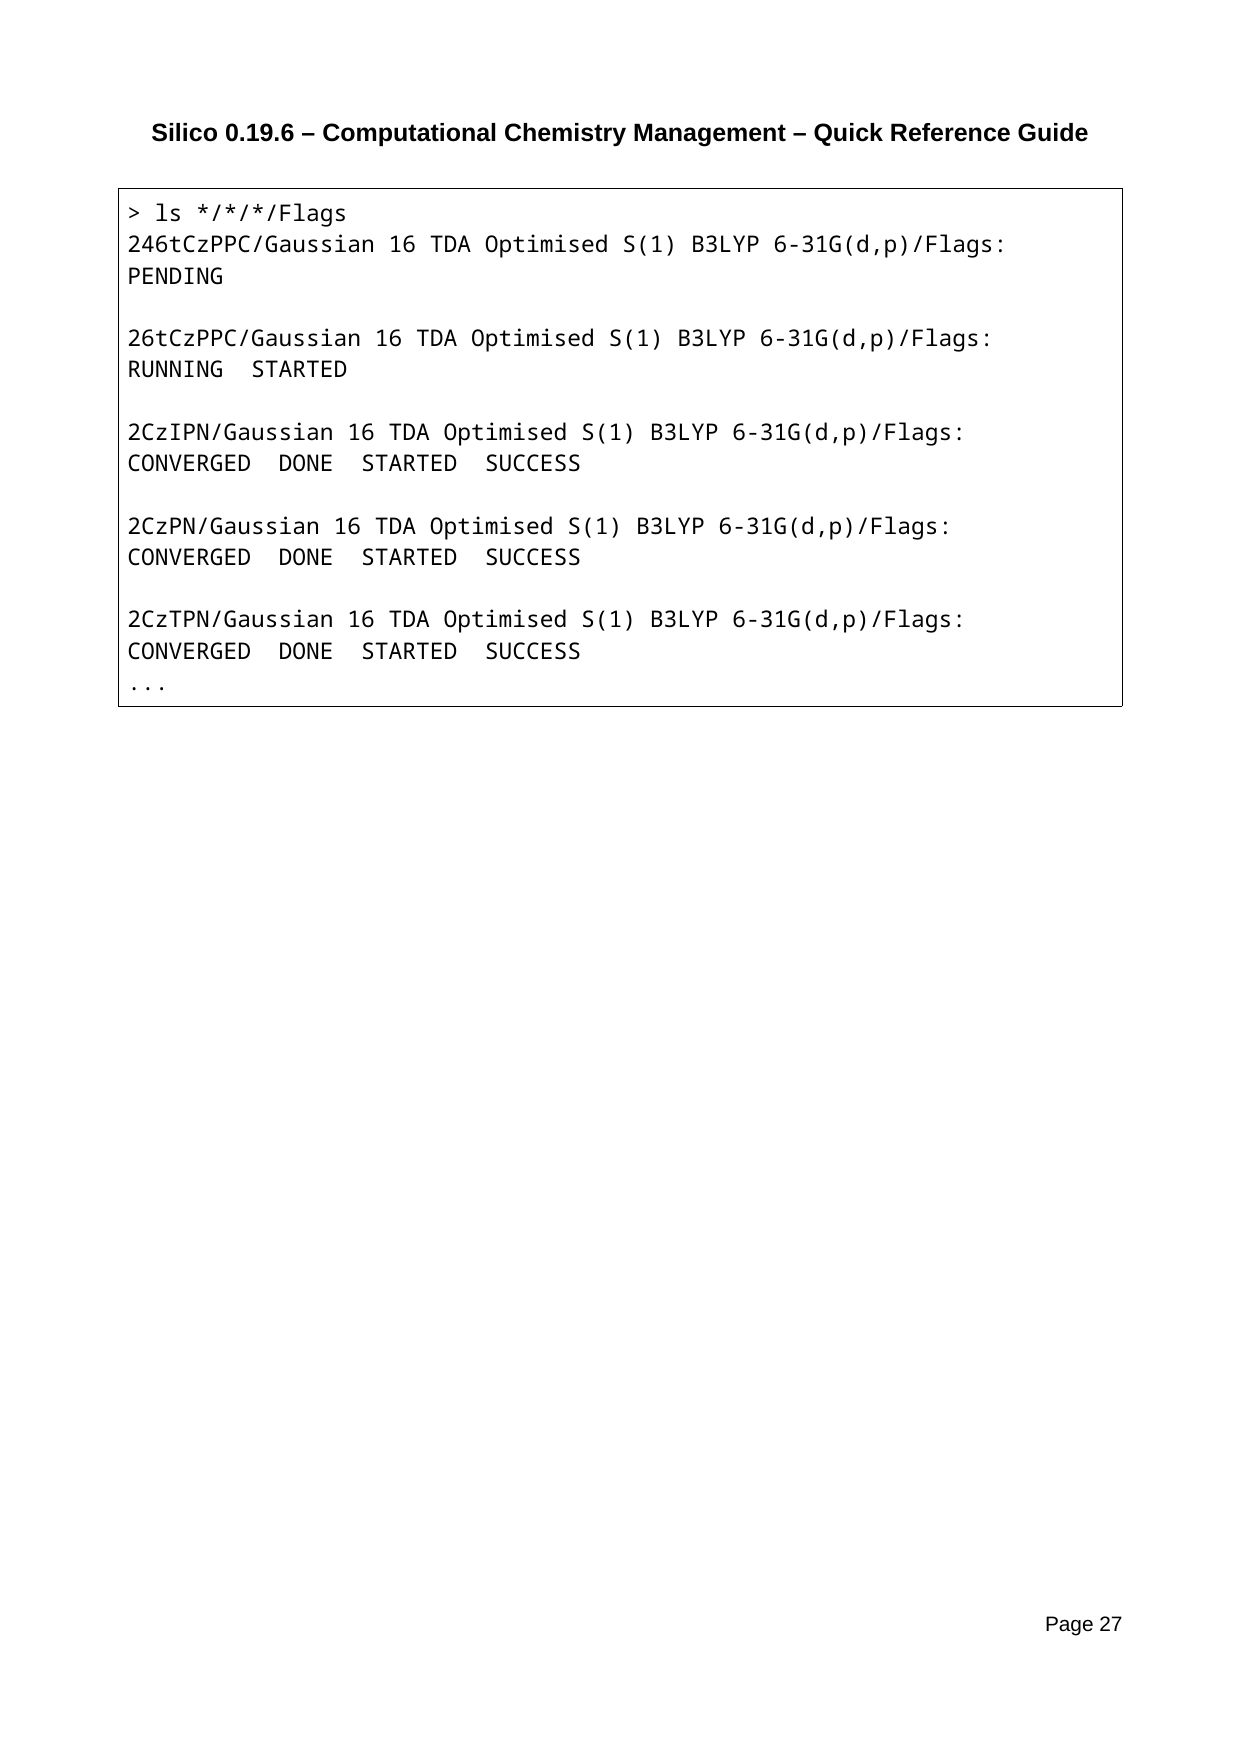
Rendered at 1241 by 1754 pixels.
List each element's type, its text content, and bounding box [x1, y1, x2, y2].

text 2CzTPN/Gaussian 16 TDA Optimised S(1) B3LYP 6-31G(d,p)/Flags: [127, 603, 1113, 635]
text ... [127, 666, 1113, 697]
text CONVERGED DONE STARTED SUCCESS [127, 541, 1113, 572]
text 2CzPN/Gaussian 16 TDA Optimised S(1) B3LYP 6-31G(d,p)/Flags: [127, 510, 1113, 541]
text CONVERGED DONE STARTED SUCCESS [127, 635, 1113, 666]
text > ls */*/*/Flags [127, 197, 1113, 228]
text 26tCzPPC/Gaussian 16 TDA Optimised S(1) B3LYP 6-31G(d,p)/Flags: [127, 322, 1113, 353]
text 2CzIPN/Gaussian 16 TDA Optimised S(1) B3LYP 6-31G(d,p)/Flags: [127, 416, 1113, 447]
text RUNNING STARTED [127, 353, 1113, 385]
text CONVERGED DONE STARTED SUCCESS [127, 447, 1113, 478]
text 246tCzPPC/Gaussian 16 TDA Optimised S(1) B3LYP 6-31G(d,p)/Flags: [127, 228, 1113, 260]
text PENDING [127, 260, 1113, 291]
